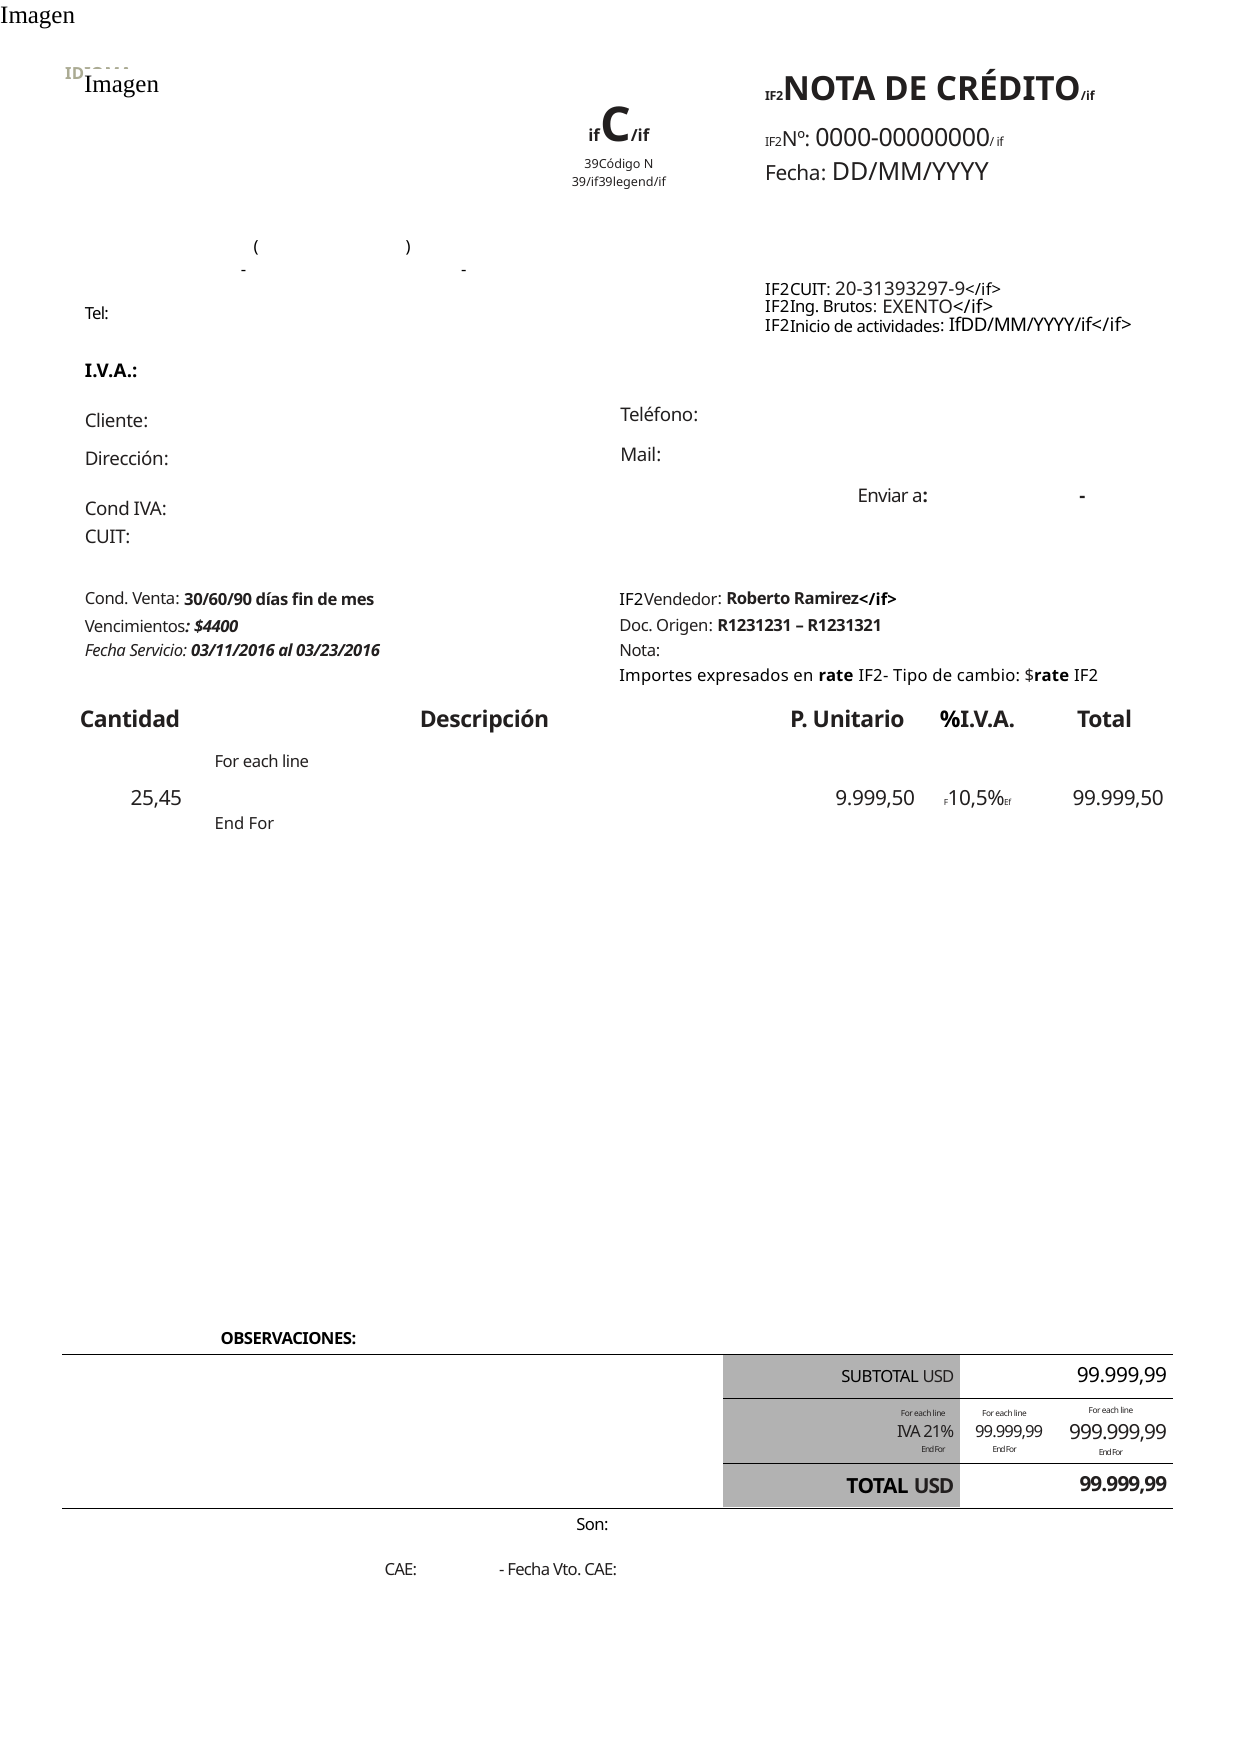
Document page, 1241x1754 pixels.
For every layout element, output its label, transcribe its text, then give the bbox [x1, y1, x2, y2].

table_cell 99.999,50 [1034, 778, 1175, 812]
table_header For each line [195, 750, 774, 778]
table_header [921, 750, 1034, 778]
table_cell [774, 812, 921, 841]
table_cell [921, 812, 1034, 841]
table_cell [65, 812, 195, 841]
table_header [774, 750, 921, 778]
table_header [65, 750, 195, 778]
table_cell F10,5%Ef [921, 778, 1034, 812]
table_cell 25,45 [65, 778, 195, 812]
table_cell 9.999,50 [774, 778, 921, 812]
table_cell End For [195, 812, 774, 841]
table_cell <line.name> [195, 778, 774, 812]
table_cell [1034, 812, 1175, 841]
table_header [1034, 750, 1175, 778]
